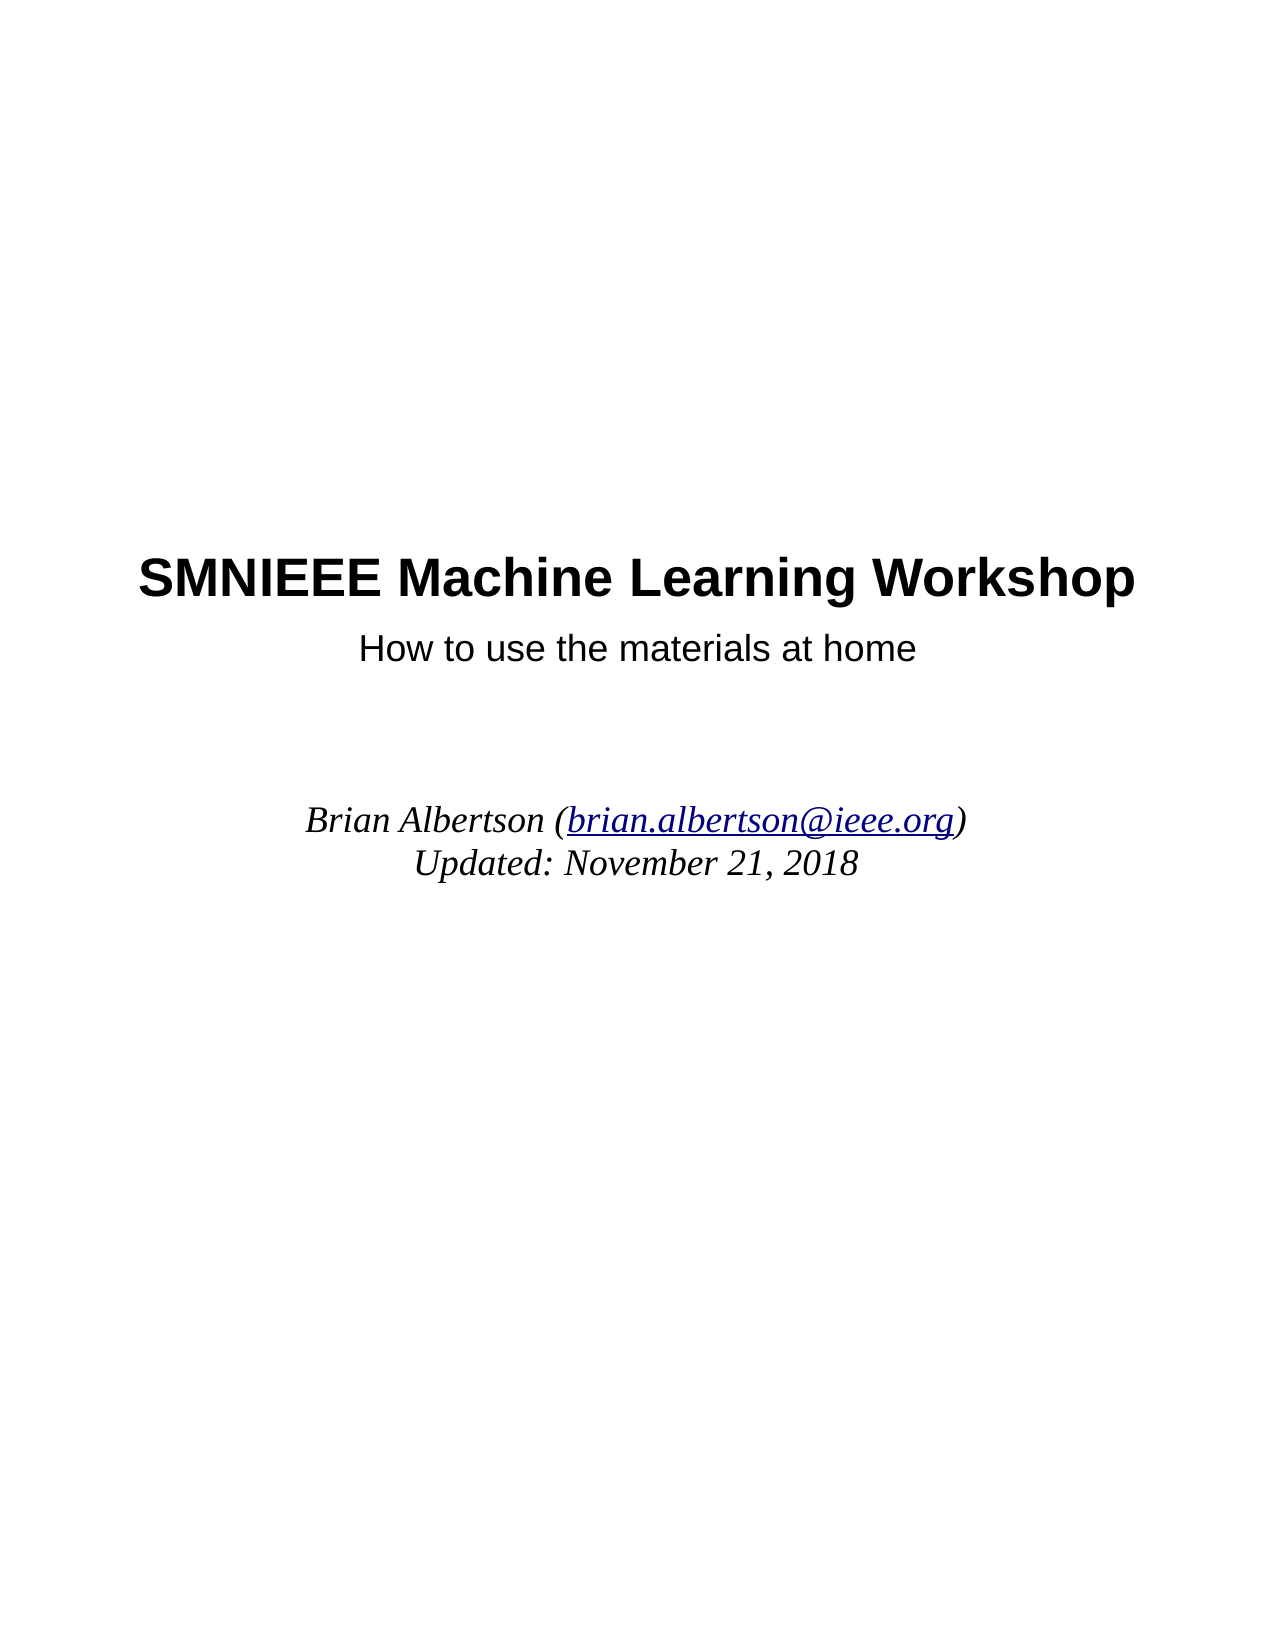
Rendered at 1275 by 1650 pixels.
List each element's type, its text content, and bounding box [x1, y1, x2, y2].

text Updated: November 21, 2018 [118, 840, 1157, 883]
text Brian Albertson (brian.albertson@ieee.org) [118, 797, 1157, 840]
title SMNIEEE Machine Learning Workshop [118, 546, 1157, 608]
subtitle How to use the materials at home [118, 627, 1157, 670]
